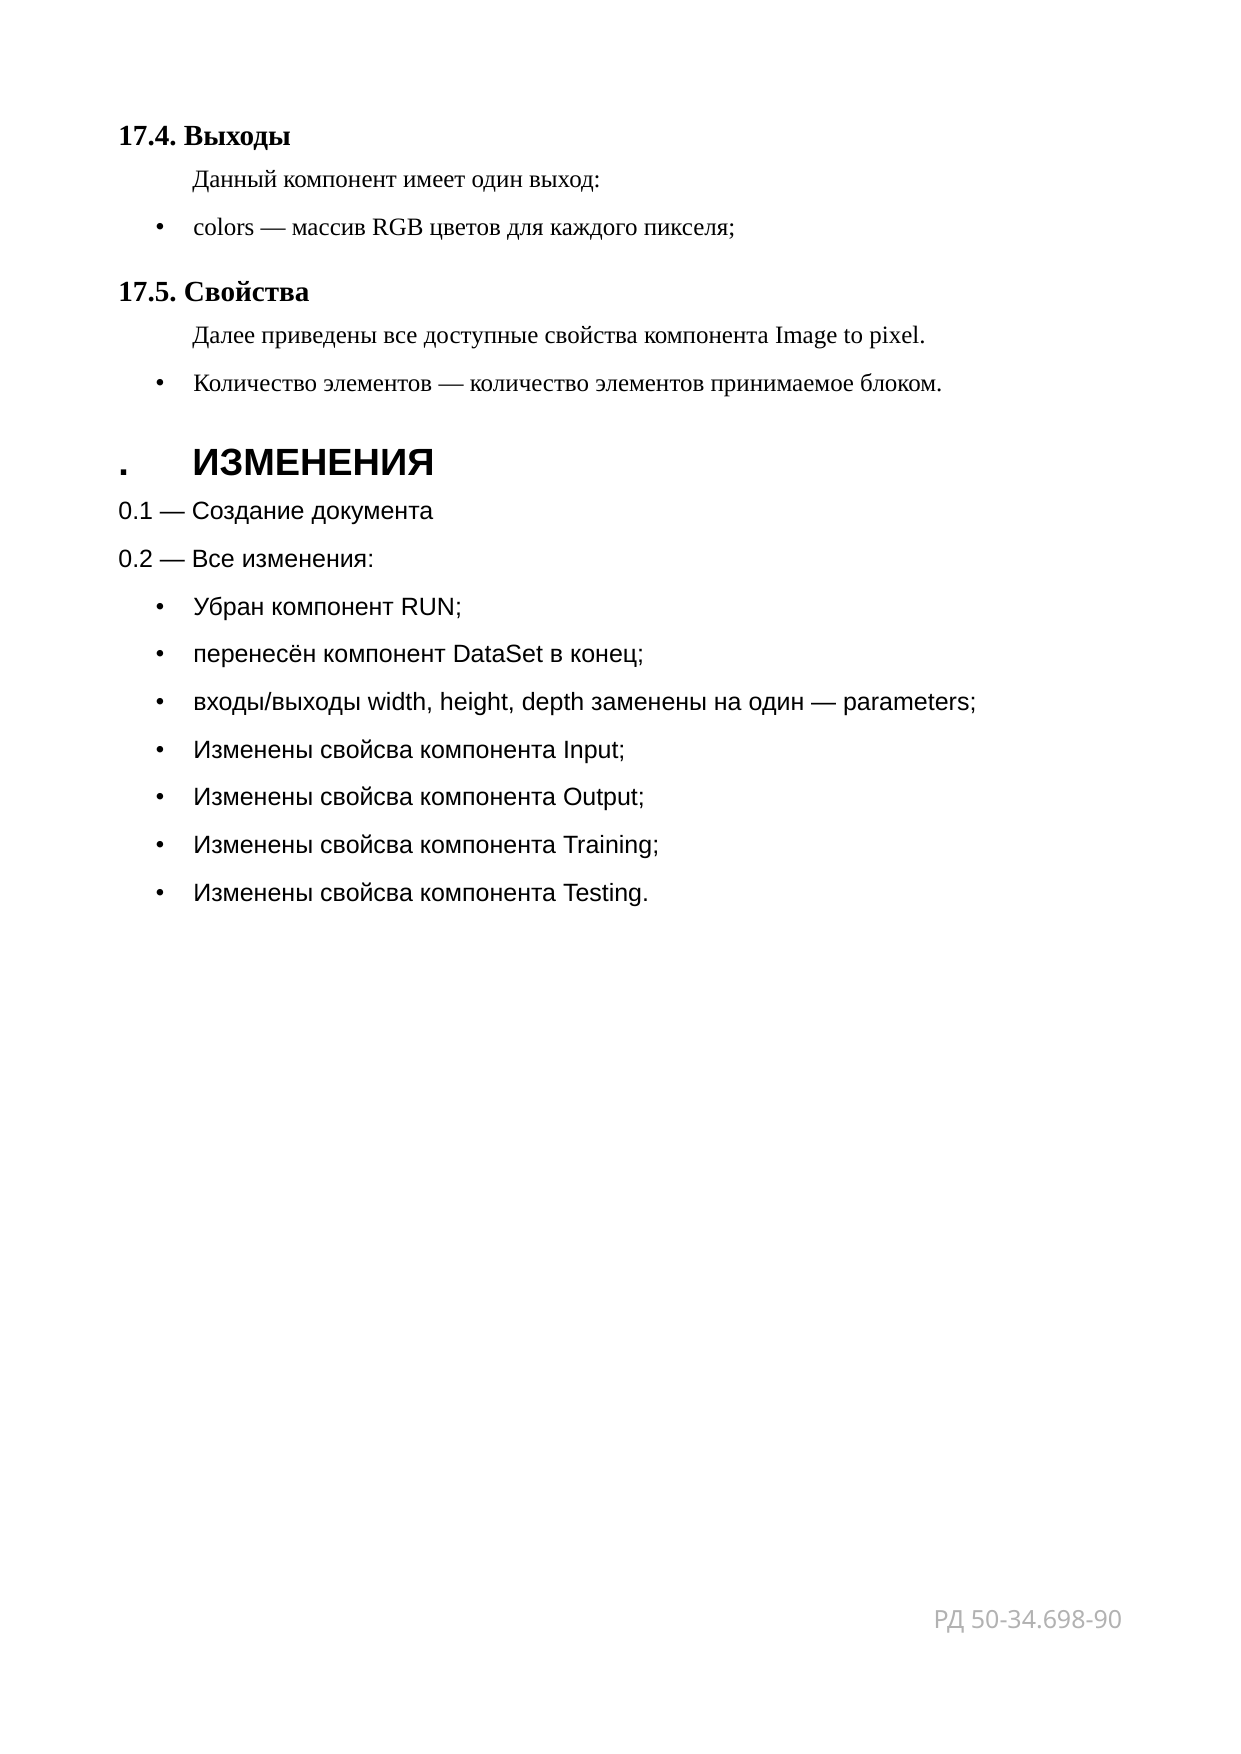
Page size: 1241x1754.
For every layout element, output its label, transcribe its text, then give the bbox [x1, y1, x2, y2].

subtitle 17.5. Свойства [118, 274, 1122, 307]
text Данный компонент имеет один выход: [118, 164, 1122, 193]
list перенесён компонент DataSet в конец; [156, 639, 1122, 668]
list Изменены свойсва компонента Testing. [156, 878, 1122, 907]
list Изменены свойсва компонента Input; [156, 735, 1122, 763]
text Далее приведены все доступные свойства компонента Image to pixel. [118, 320, 1122, 349]
list Изменены свойсва компонента Output; [156, 782, 1122, 811]
text 0.2 — Все изменения: [118, 544, 1122, 573]
list colors — массив RGB цветов для каждого пикселя; [156, 212, 1122, 241]
text 0.1 — Создание документа [118, 496, 1122, 525]
list Убран компонент RUN; [156, 592, 1122, 620]
subtitle 17.4. Выходы [118, 118, 1122, 152]
list входы/выходы width, height, depth заменены на один — parameters; [156, 687, 1122, 716]
subtitle ИЗМЕНЕНИЯ [118, 440, 1122, 484]
list Изменены свойсва компонента Training; [156, 830, 1122, 859]
list Количество элементов — количество элементов принимаемое блоком. [156, 368, 1122, 396]
